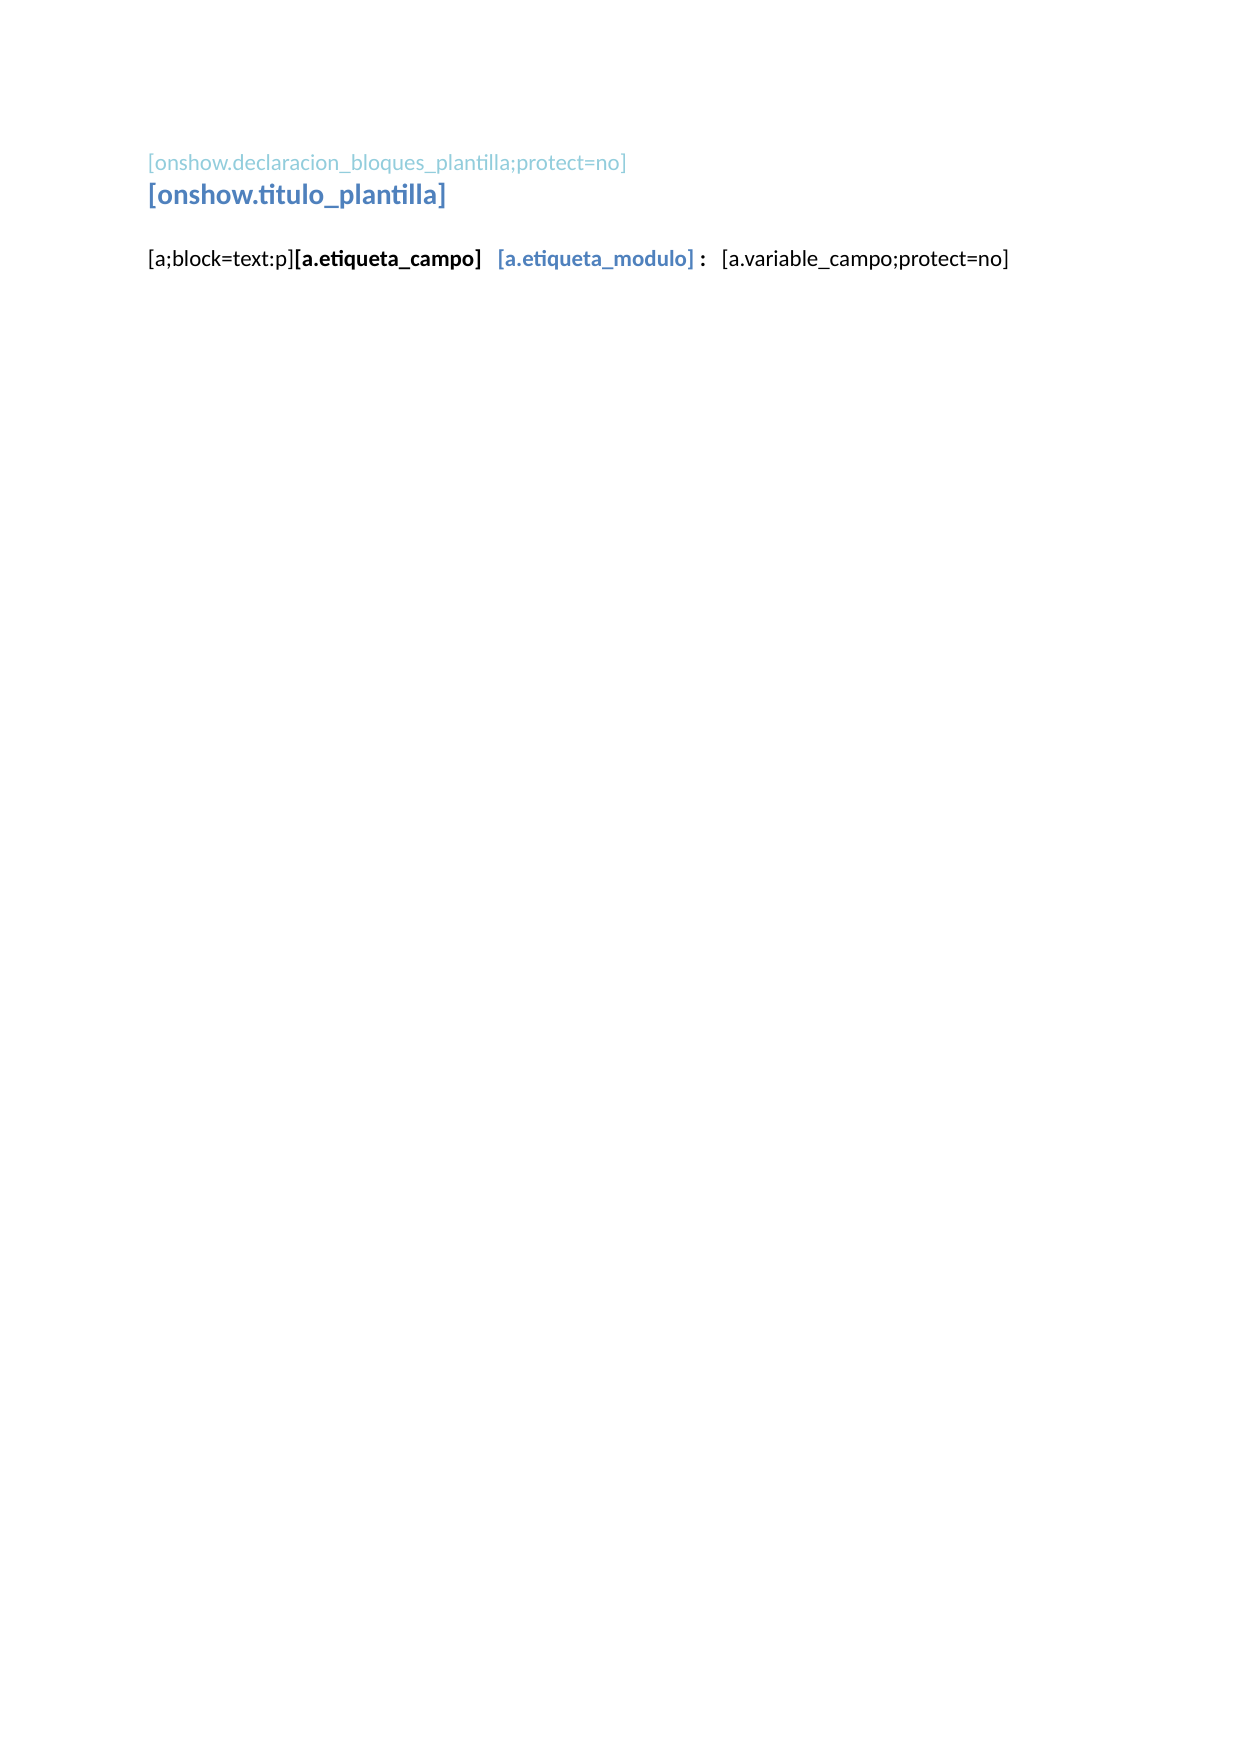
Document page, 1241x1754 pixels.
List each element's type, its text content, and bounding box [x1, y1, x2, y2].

text [onshow.titulo_plantilla] [148, 176, 1092, 211]
text [onshow.declaracion_bloques_plantilla;protect=no] [148, 148, 1092, 176]
text [a;block=text:p][a.etiqueta_campo] [a.etiqueta_modulo] : [a.variable_campo;protect=no] [148, 244, 1092, 272]
